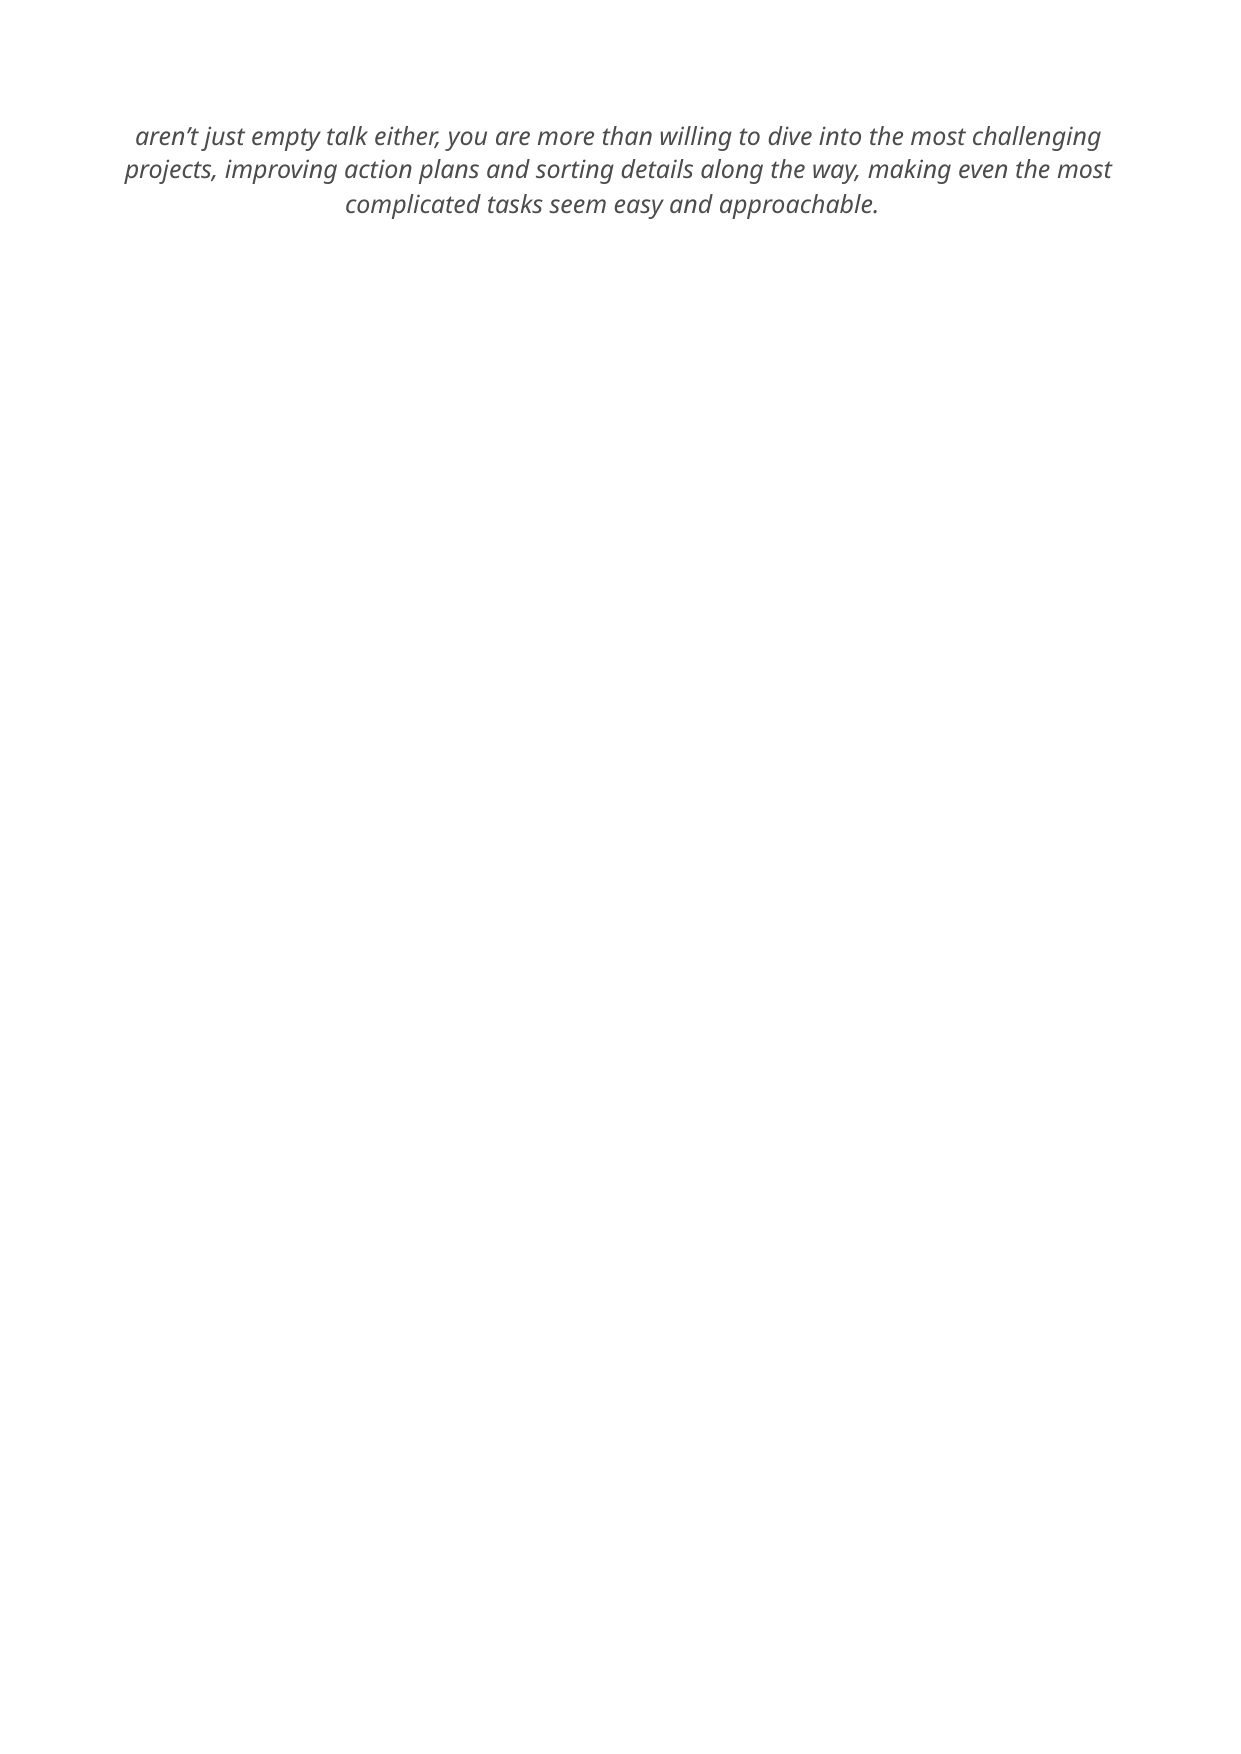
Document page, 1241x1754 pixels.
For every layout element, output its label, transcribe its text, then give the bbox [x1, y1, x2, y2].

text aren’t just empty talk either, you are more than willing to dive into the most challenging projects, improving action plans and sorting details along the way, making even the most complicated tasks seem easy and approachable. [118, 118, 1122, 220]
